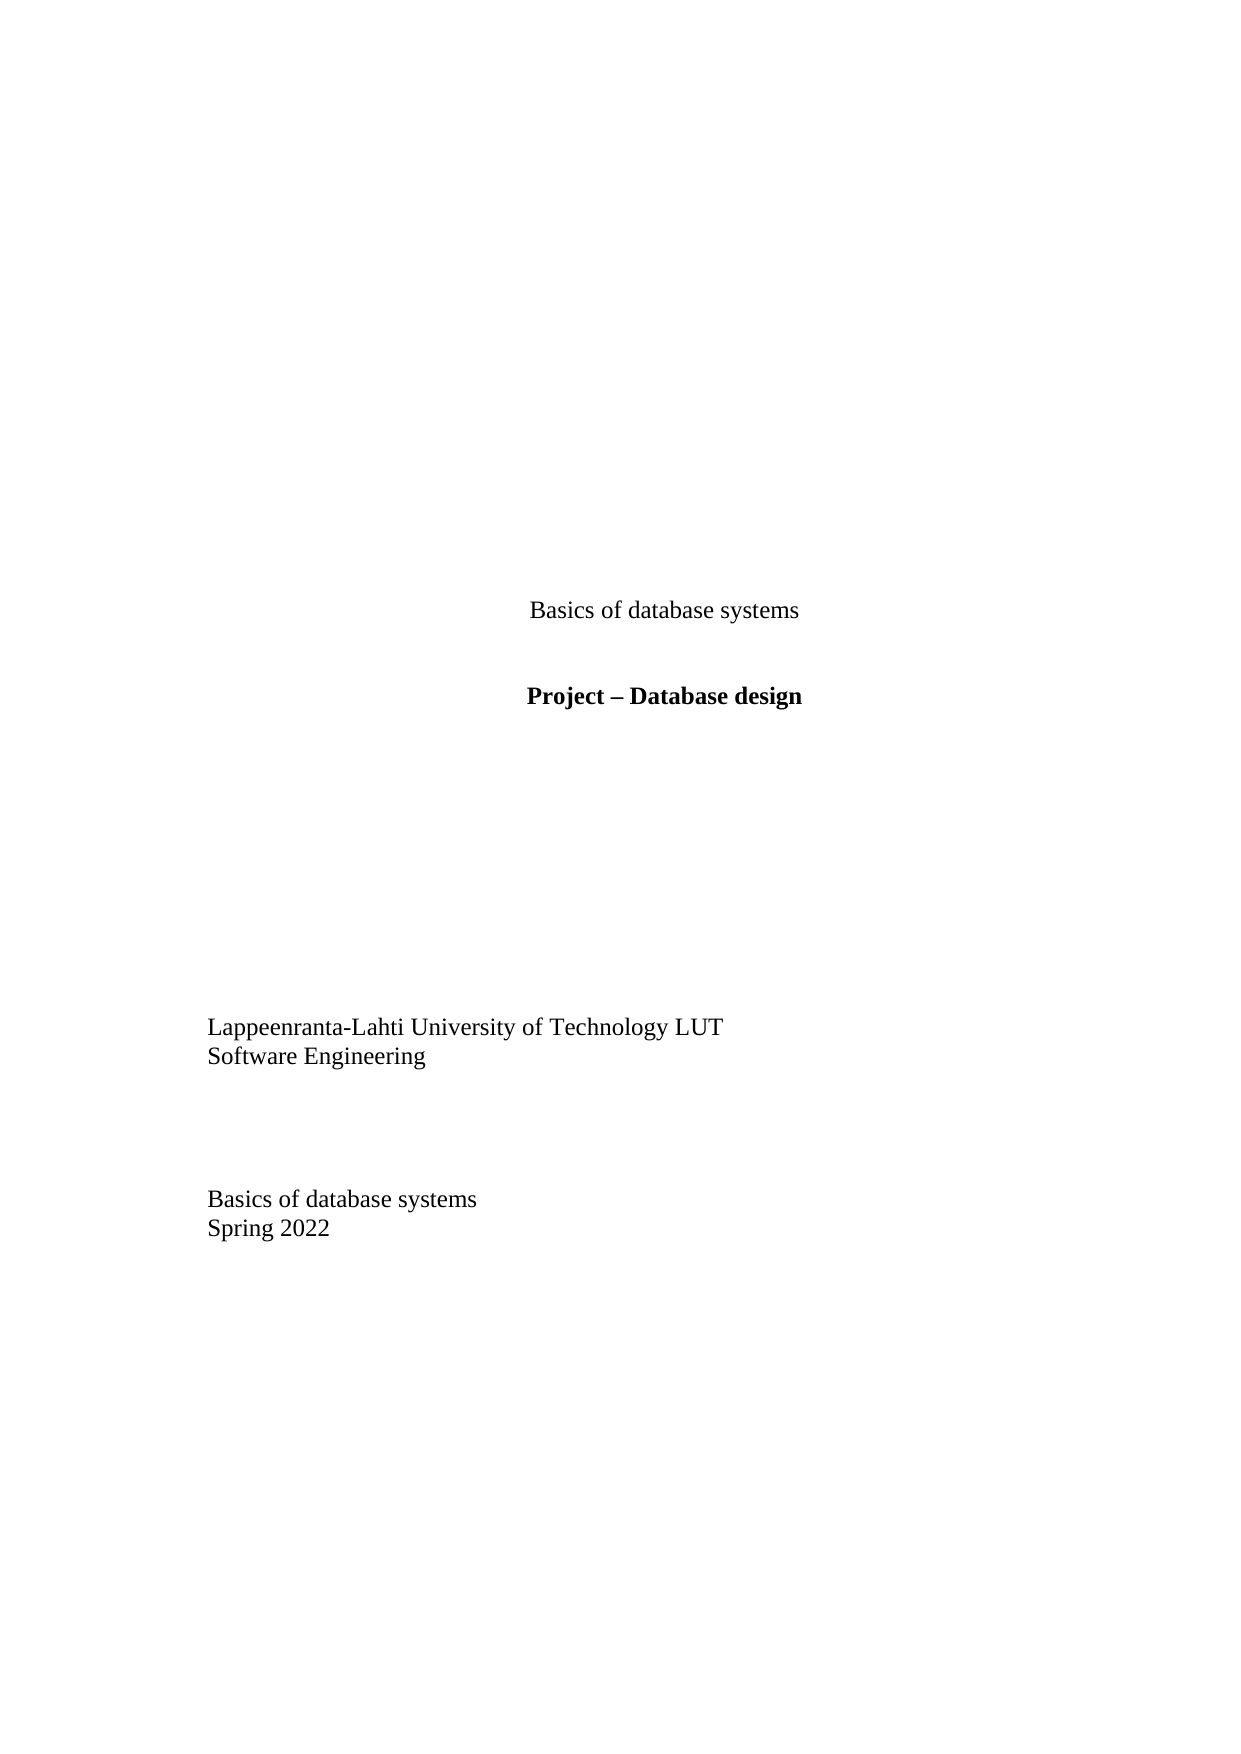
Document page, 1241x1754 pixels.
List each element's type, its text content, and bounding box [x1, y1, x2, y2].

text Basics of database systems [207, 595, 1122, 624]
text Lappeenranta-Lahti University of Technology LUT [207, 1012, 1122, 1041]
text Project – Database design [207, 681, 1122, 710]
text Software Engineering [207, 1041, 1122, 1069]
text Basics of database systems [207, 1184, 1122, 1213]
text Spring 2022 [207, 1213, 1122, 1242]
